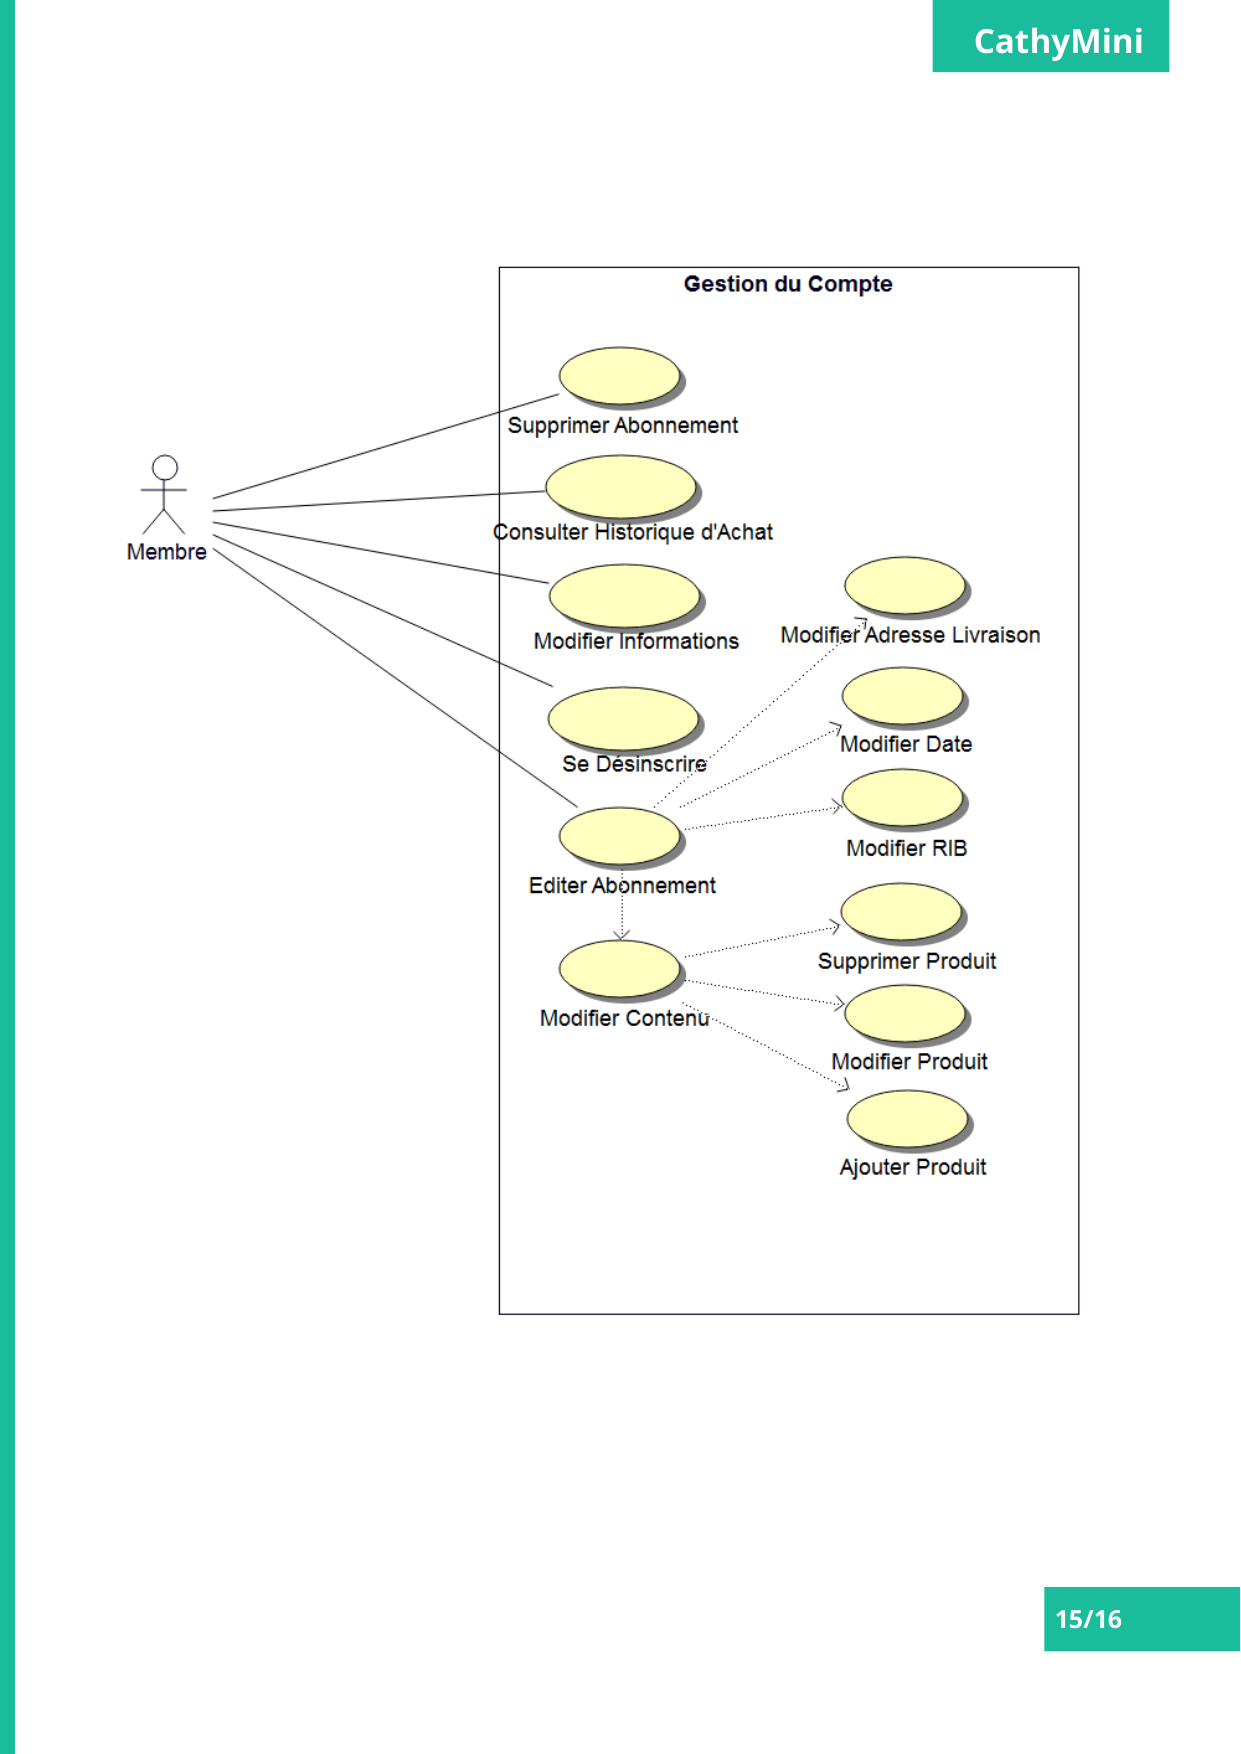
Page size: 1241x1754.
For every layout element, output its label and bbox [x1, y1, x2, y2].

picture [118, 247, 1123, 1351]
